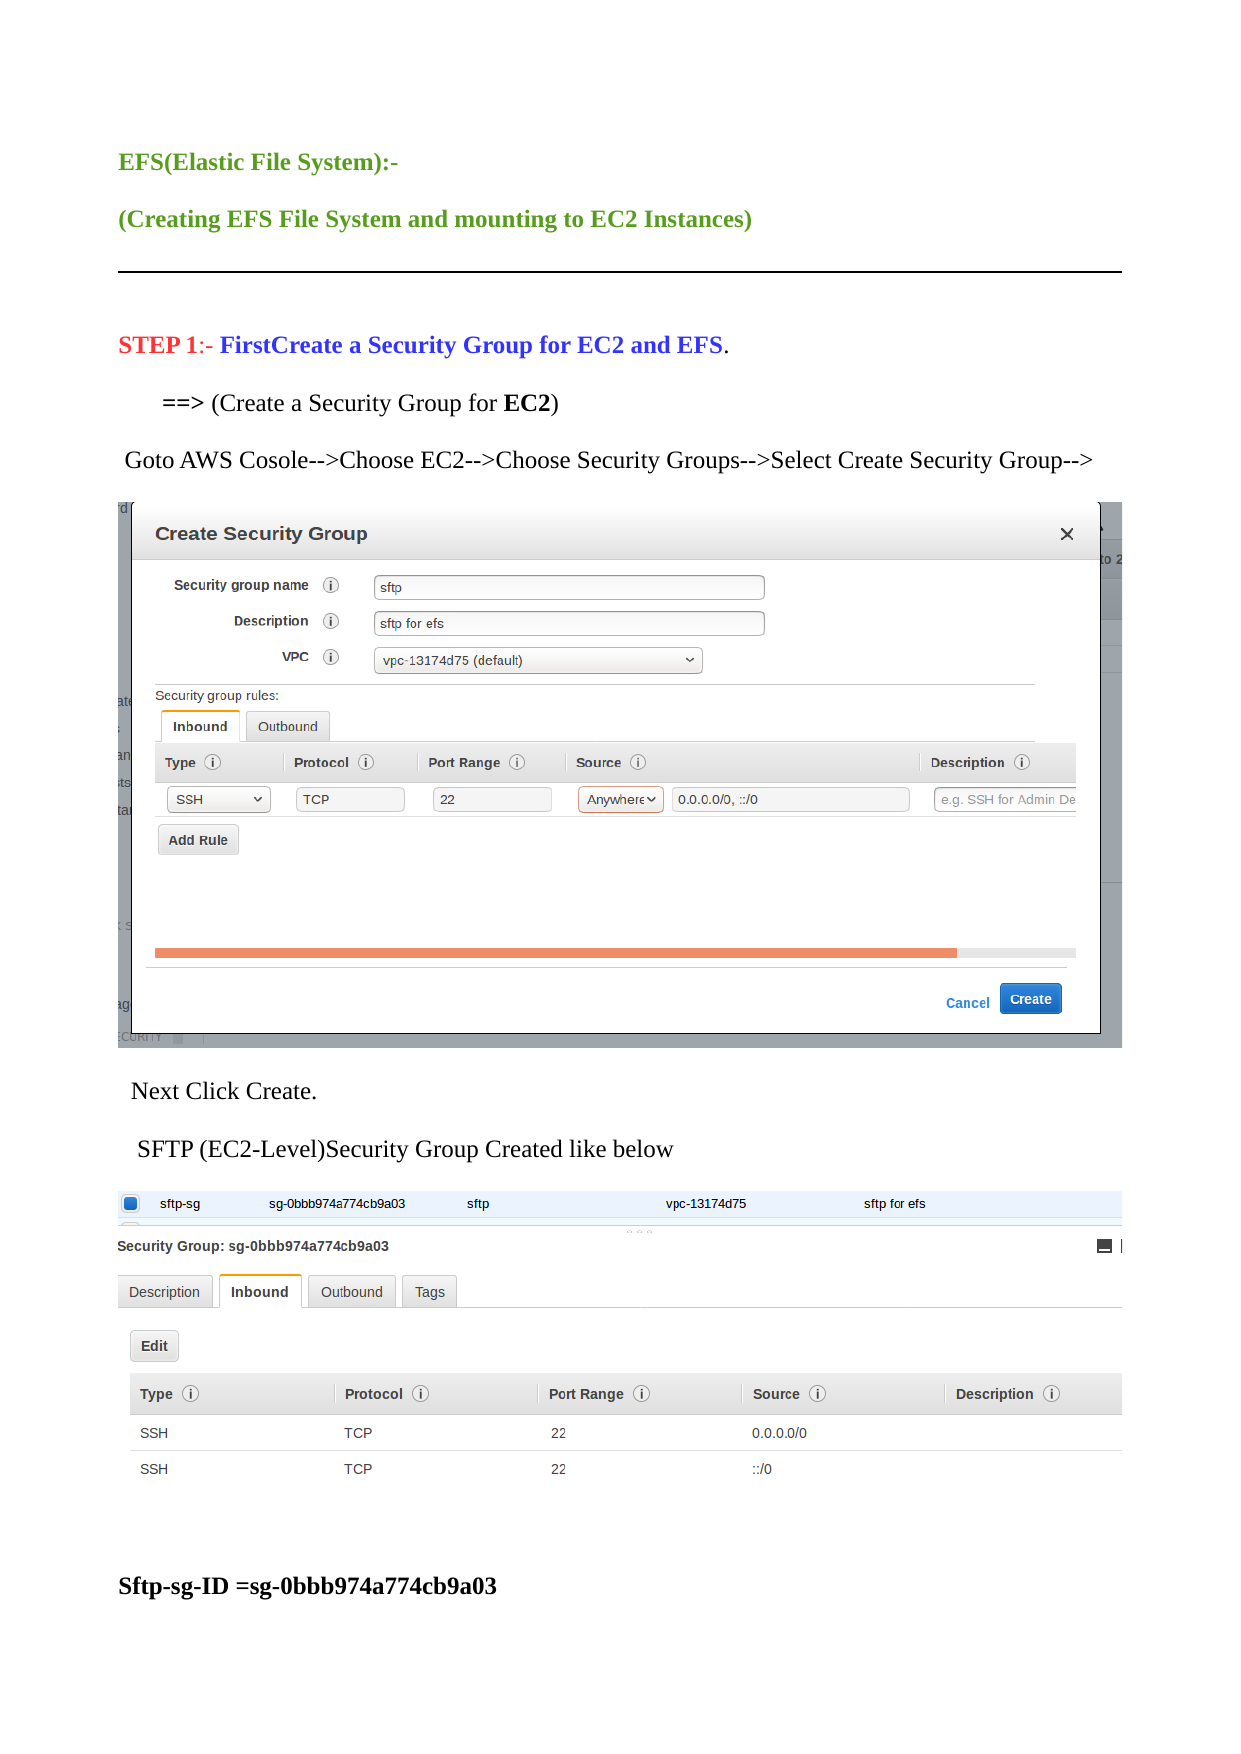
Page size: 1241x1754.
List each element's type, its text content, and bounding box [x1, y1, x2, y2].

picture [118, 1191, 1123, 1485]
text (Creating EFS File System and mounting to EC2 Instances) [118, 204, 1122, 233]
text Next Click Create. [118, 1076, 1122, 1105]
picture [118, 502, 1123, 1048]
text SFTP (EC2-Level)Security Group Created like below [118, 1134, 1122, 1163]
text STEP 1:- FirstCreate a Security Group for EC2 and EFS. [118, 330, 1122, 359]
text ==> (Create a Security Group for EC2) [118, 388, 1122, 417]
text Sftp-sg-ID =sg-0bbb974a774cb9a03 [118, 1571, 1122, 1599]
text Goto AWS Cosole-->Choose EC2-->Choose Security Groups-->Select Create Security Group--> [118, 445, 1122, 474]
text EFS(Elastic File System):- [118, 147, 1122, 176]
